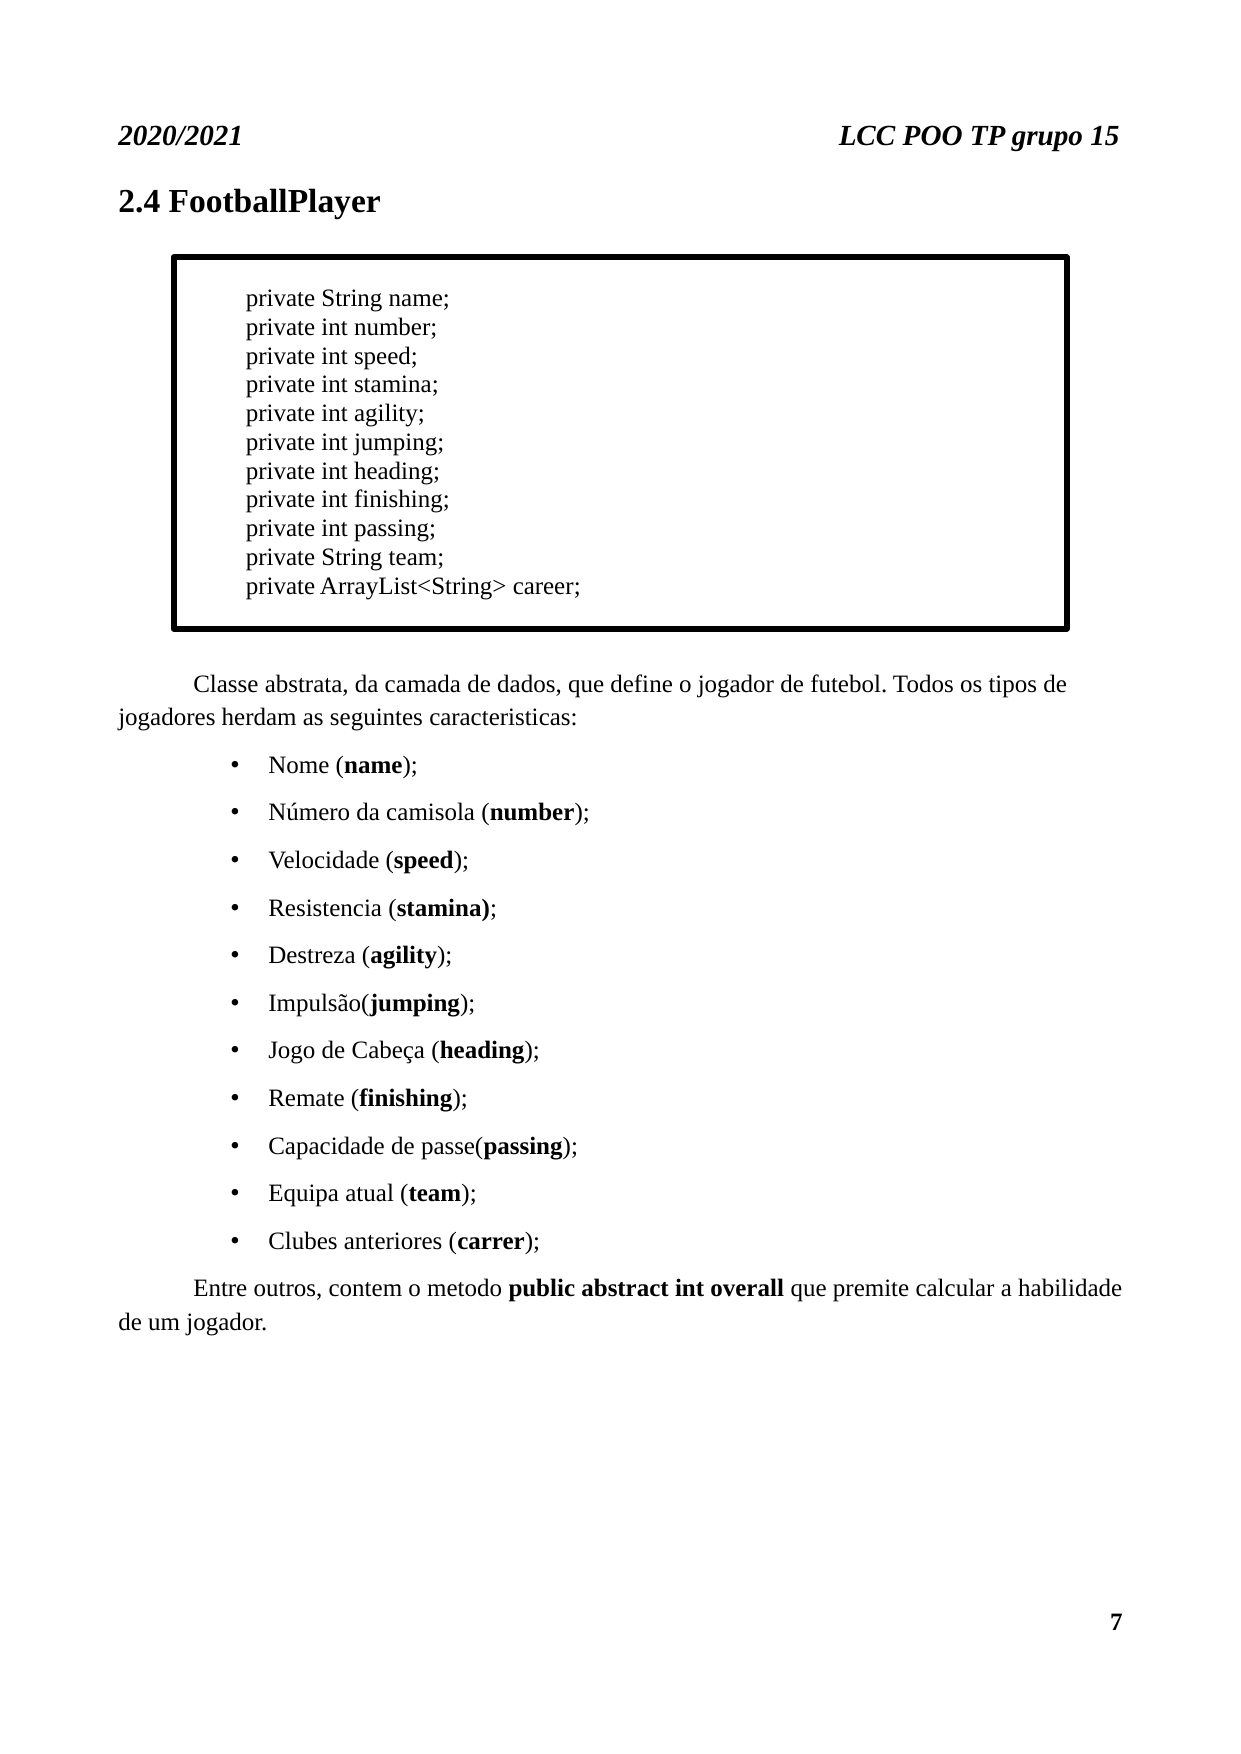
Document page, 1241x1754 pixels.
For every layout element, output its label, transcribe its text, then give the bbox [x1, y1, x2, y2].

list Equipa atual (team); [231, 1178, 1122, 1207]
list Número da camisola (number); [231, 797, 1122, 826]
list Impulsão(jumping); [231, 988, 1122, 1017]
subtitle 2.4 FootballPlayer [118, 181, 1122, 220]
list Resistencia (stamina); [231, 893, 1122, 921]
list Destreza (agility); [231, 940, 1122, 969]
text Classe abstrata, da camada de dados, que define o jogador de futebol. Todos os tipos de jogadores herdam as seguintes caracteristicas: [118, 669, 1122, 731]
list Velocidade (speed); [231, 845, 1122, 874]
list Nome (name); [231, 750, 1122, 779]
list Remate (finishing); [231, 1083, 1122, 1112]
list Clubes anteriores (carrer); [231, 1226, 1122, 1255]
list Capacidade de passe(passing); [231, 1131, 1122, 1159]
list Jogo de Cabeça (heading); [231, 1036, 1122, 1064]
text Entre outros, contem o metodo public abstract int overall que premite calcular a habilidade de um jogador. [118, 1273, 1122, 1335]
